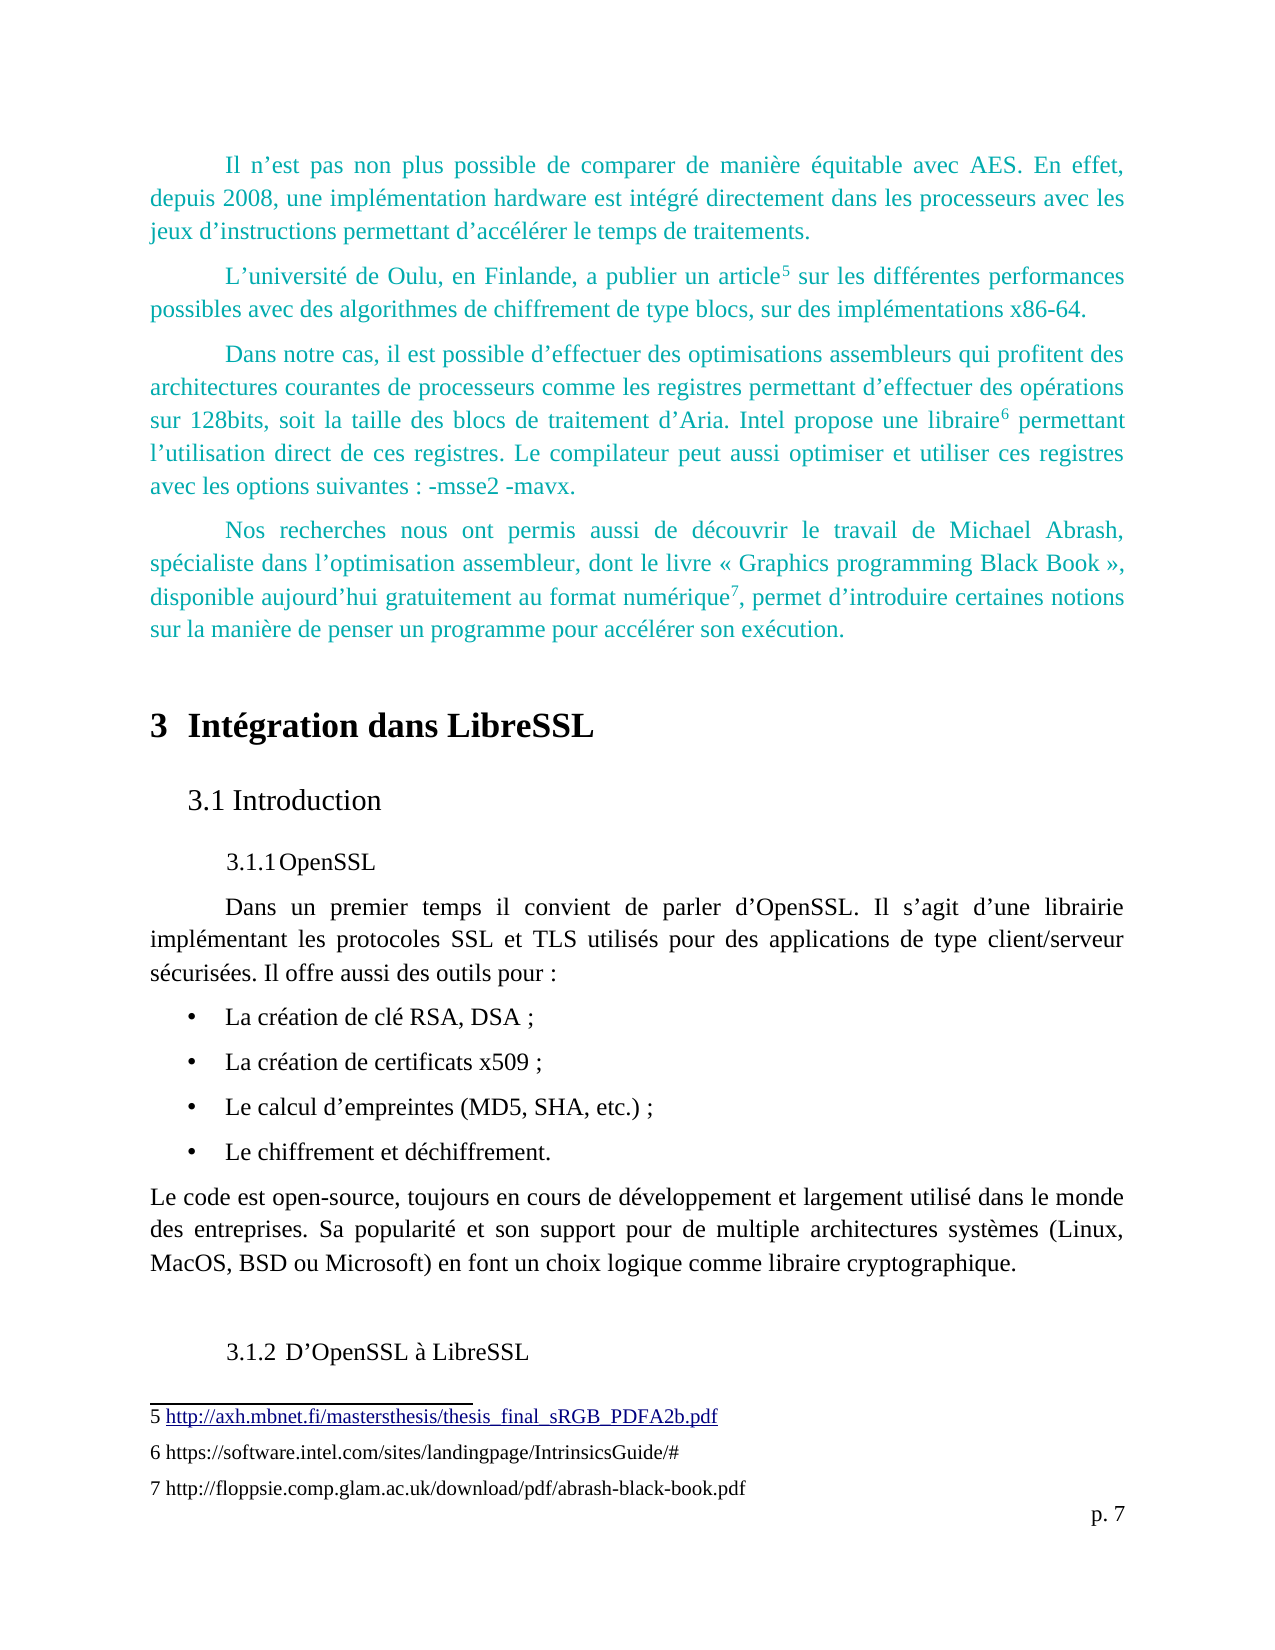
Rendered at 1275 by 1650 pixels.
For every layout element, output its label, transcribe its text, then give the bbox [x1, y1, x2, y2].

text http://axh.mbnet.fi/mastersthesis/thesis_final_sRGB_PDFA2b.pdf [150, 1404, 1125, 1428]
subtitle OpenSSL [150, 847, 1125, 876]
text L’université de Oulu, en Finlande, a publier un article sur les différentes performances possibles avec des algorithmes de chiffrement de type blocs, sur des implémentations x86-64. [150, 261, 1125, 323]
text Nos recherches nous ont permis aussi de découvrir le travail de Michael Abrash, spécialiste dans l’optimisation assembleur, dont le livre « Graphics programming Black Book », disponible aujourd’hui gratuitement au format numérique, permet d’introduire certaines notions sur la manière de penser un programme pour accélérer son exécution. [150, 516, 1125, 643]
list Le chiffrement et déchiffrement. [187, 1137, 1125, 1166]
list La création de certificats x509 ; [187, 1047, 1125, 1076]
text http://floppsie.comp.glam.ac.uk/download/pdf/abrash-black-book.pdf [150, 1476, 1125, 1500]
list La création de clé RSA, DSA ; [187, 1002, 1125, 1031]
subtitle Intégration dans LibreSSL [150, 704, 1125, 745]
list Le calcul d’empreintes (MD5, SHA, etc.) ; [187, 1092, 1125, 1121]
text Dans un premier temps il convient de parler d’OpenSSL. Il s’agit d’une librairie implémentant les protocoles SSL et TLS utilisés pour des applications de type client/serveur sécurisées. Il offre aussi des outils pour : [150, 892, 1125, 986]
text Dans notre cas, il est possible d’effectuer des optimisations assembleurs qui profitent des architectures courantes de processeurs comme les registres permettant d’effectuer des opérations sur 128bits, soit la taille des blocs de traitement d’Aria. Intel propose une libraire permettant l’utilisation direct de ces registres. Le compilateur peut aussi optimiser et utiliser ces registres avec les options suivantes : -msse2 -mavx. [150, 339, 1125, 499]
text Le code est open-source, toujours en cours de développement et largement utilisé dans le monde des entreprises. Sa popularité et son support pour de multiple architectures systèmes (Linux, MacOS, BSD ou Microsoft) en font un choix logique comme libraire cryptographique. [150, 1182, 1125, 1276]
subtitle D’OpenSSL à LibreSSL [150, 1337, 1125, 1366]
text https://software.intel.com/sites/landingpage/IntrinsicsGuide/# [150, 1440, 1125, 1464]
text Il n’est pas non plus possible de comparer de manière équitable avec AES. En effet, depuis 2008, une implémentation hardware est intégré directement dans les processeurs avec les jeux d’instructions permettant d’accélérer le temps de traitements. [150, 150, 1125, 245]
subtitle Introduction [187, 783, 1125, 817]
